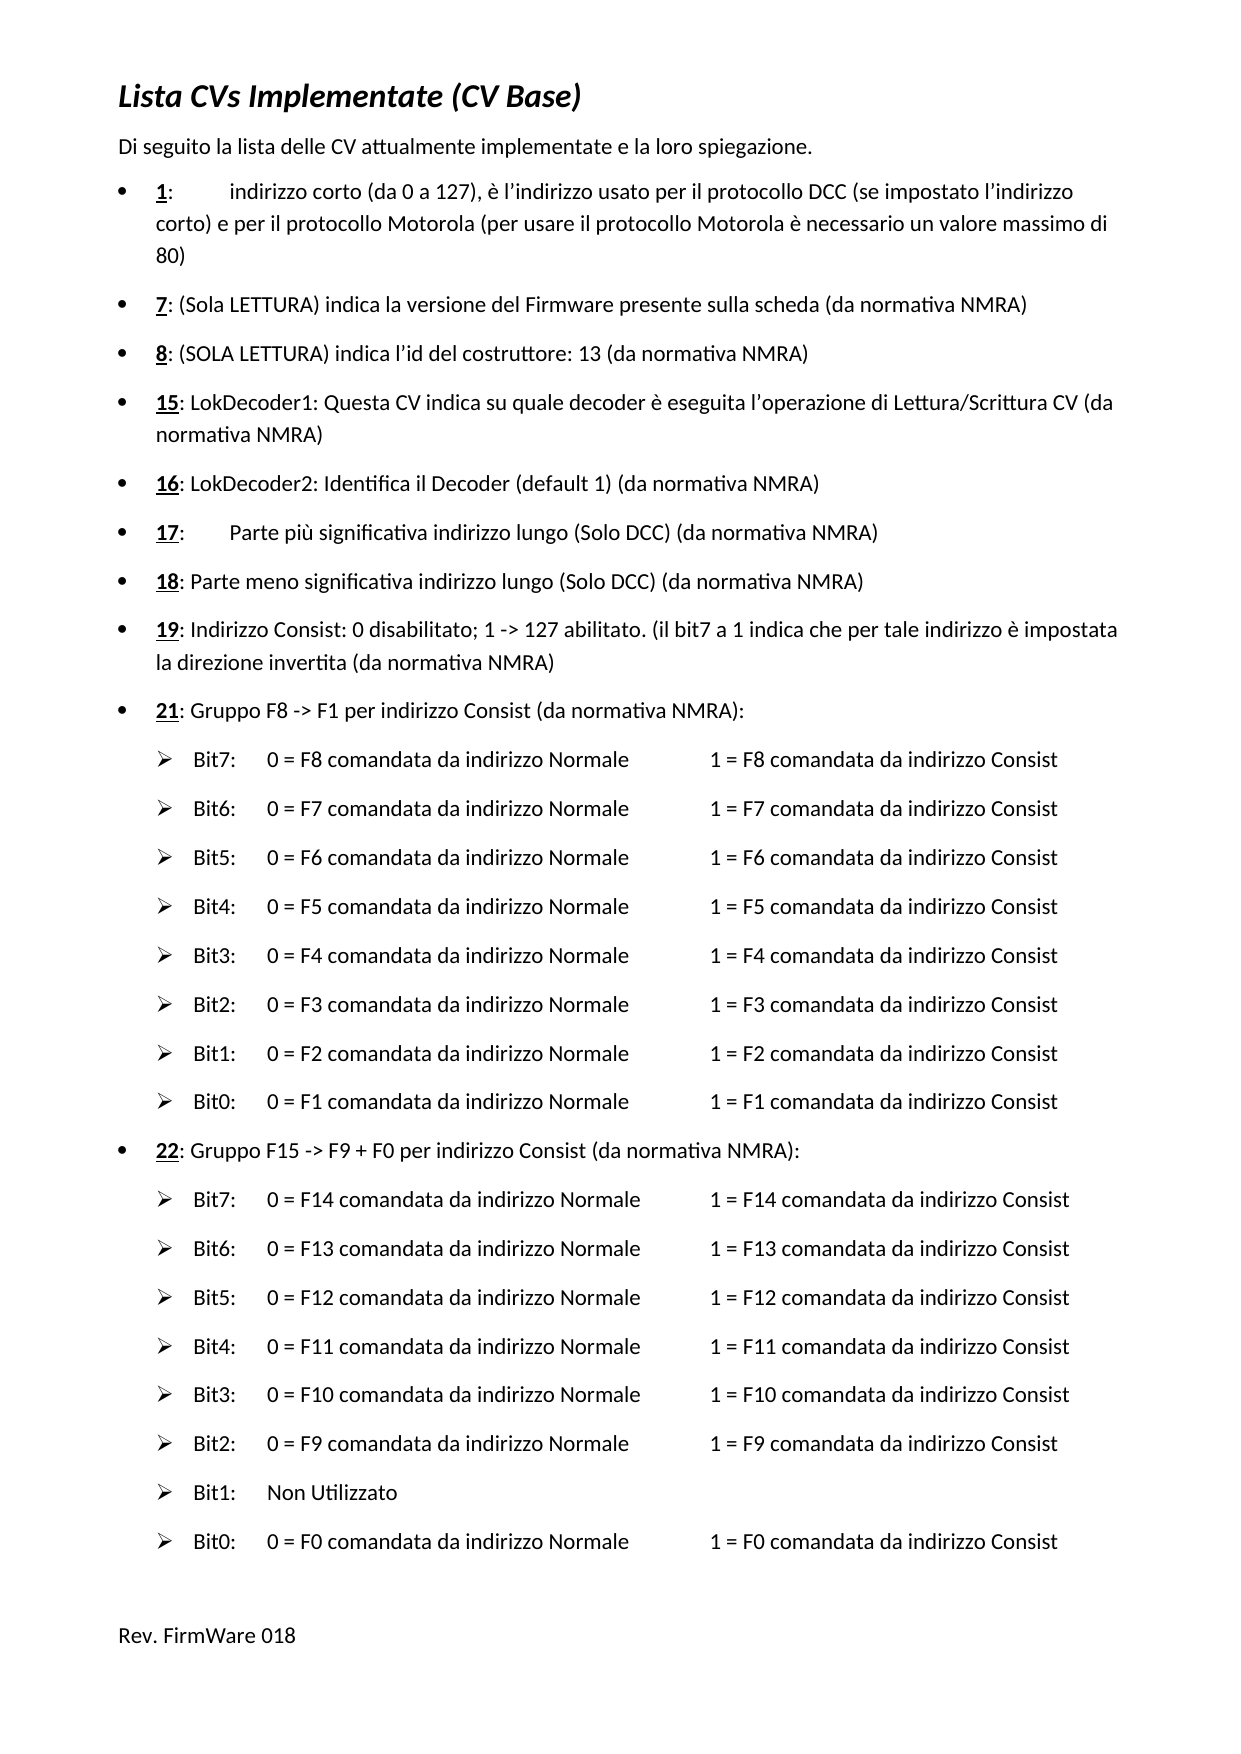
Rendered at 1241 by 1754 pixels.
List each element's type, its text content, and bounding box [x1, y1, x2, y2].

list 7: (Sola LETTURA) indica la versione del Firmware presente sulla scheda (da normativa NMRA) [118, 290, 1122, 318]
list Bit0: 0 = F0 comandata da indirizzo Normale 1 = F0 comandata da indirizzo Consist [156, 1527, 1122, 1555]
list Bit3: 0 = F4 comandata da indirizzo Normale 1 = F4 comandata da indirizzo Consist [156, 941, 1122, 969]
list Bit1: 0 = F2 comandata da indirizzo Normale 1 = F2 comandata da indirizzo Consist [156, 1039, 1122, 1067]
list Bit2: 0 = F3 comandata da indirizzo Normale 1 = F3 comandata da indirizzo Consist [156, 990, 1122, 1018]
list 17: Parte più significativa indirizzo lungo (Solo DCC) (da normativa NMRA) [118, 518, 1122, 546]
list Bit6: 0 = F13 comandata da indirizzo Normale 1 = F13 comandata da indirizzo Consist [156, 1234, 1122, 1262]
list Bit6: 0 = F7 comandata da indirizzo Normale 1 = F7 comandata da indirizzo Consist [156, 794, 1122, 822]
list 19: Indirizzo Consist: 0 disabilitato; 1 -> 127 abilitato. (il bit7 a 1 indica che per tale indirizzo è impostata la direzione invertita (da normativa NMRA) [118, 616, 1122, 676]
list 15: LokDecoder1: Questa CV indica su quale decoder è eseguita l’operazione di Lettura/Scrittura CV (da normativa NMRA) [118, 388, 1122, 448]
list Bit1: Non Utilizzato [156, 1478, 1122, 1506]
list Bit7: 0 = F14 comandata da indirizzo Normale 1 = F14 comandata da indirizzo Consist [156, 1185, 1122, 1213]
list 16: LokDecoder2: Identifica il Decoder (default 1) (da normativa NMRA) [118, 469, 1122, 497]
list 18: Parte meno significativa indirizzo lungo (Solo DCC) (da normativa NMRA) [118, 567, 1122, 595]
list Bit3: 0 = F10 comandata da indirizzo Normale 1 = F10 comandata da indirizzo Consist [156, 1381, 1122, 1409]
list 21: Gruppo F8 -> F1 per indirizzo Consist (da normativa NMRA): [118, 697, 1122, 725]
text Di seguito la lista delle CV attualmente implementate e la loro spiegazione. [118, 132, 1122, 160]
list Bit5: 0 = F12 comandata da indirizzo Normale 1 = F12 comandata da indirizzo Consist [156, 1283, 1122, 1311]
subtitle Lista CVs Implementate (CV Base) [118, 75, 1122, 116]
list 22: Gruppo F15 -> F9 + F0 per indirizzo Consist (da normativa NMRA): [118, 1136, 1122, 1164]
list Bit4: 0 = F11 comandata da indirizzo Normale 1 = F11 comandata da indirizzo Consist [156, 1332, 1122, 1360]
list 1: indirizzo corto (da 0 a 127), è l’indirizzo usato per il protocollo DCC (se impostato l’indirizzo corto) e per il protocollo Motorola (per usare il protocollo Motorola è necessario un valore massimo di 80) [118, 177, 1122, 269]
list Bit0: 0 = F1 comandata da indirizzo Normale 1 = F1 comandata da indirizzo Consist [156, 1087, 1122, 1116]
list Bit4: 0 = F5 comandata da indirizzo Normale 1 = F5 comandata da indirizzo Consist [156, 892, 1122, 920]
list Bit7: 0 = F8 comandata da indirizzo Normale 1 = F8 comandata da indirizzo Consist [156, 746, 1122, 773]
list Bit5: 0 = F6 comandata da indirizzo Normale 1 = F6 comandata da indirizzo Consist [156, 843, 1122, 871]
list Bit2: 0 = F9 comandata da indirizzo Normale 1 = F9 comandata da indirizzo Consist [156, 1429, 1122, 1457]
list 8: (SOLA LETTURA) indica l’id del costruttore: 13 (da normativa NMRA) [118, 339, 1122, 367]
